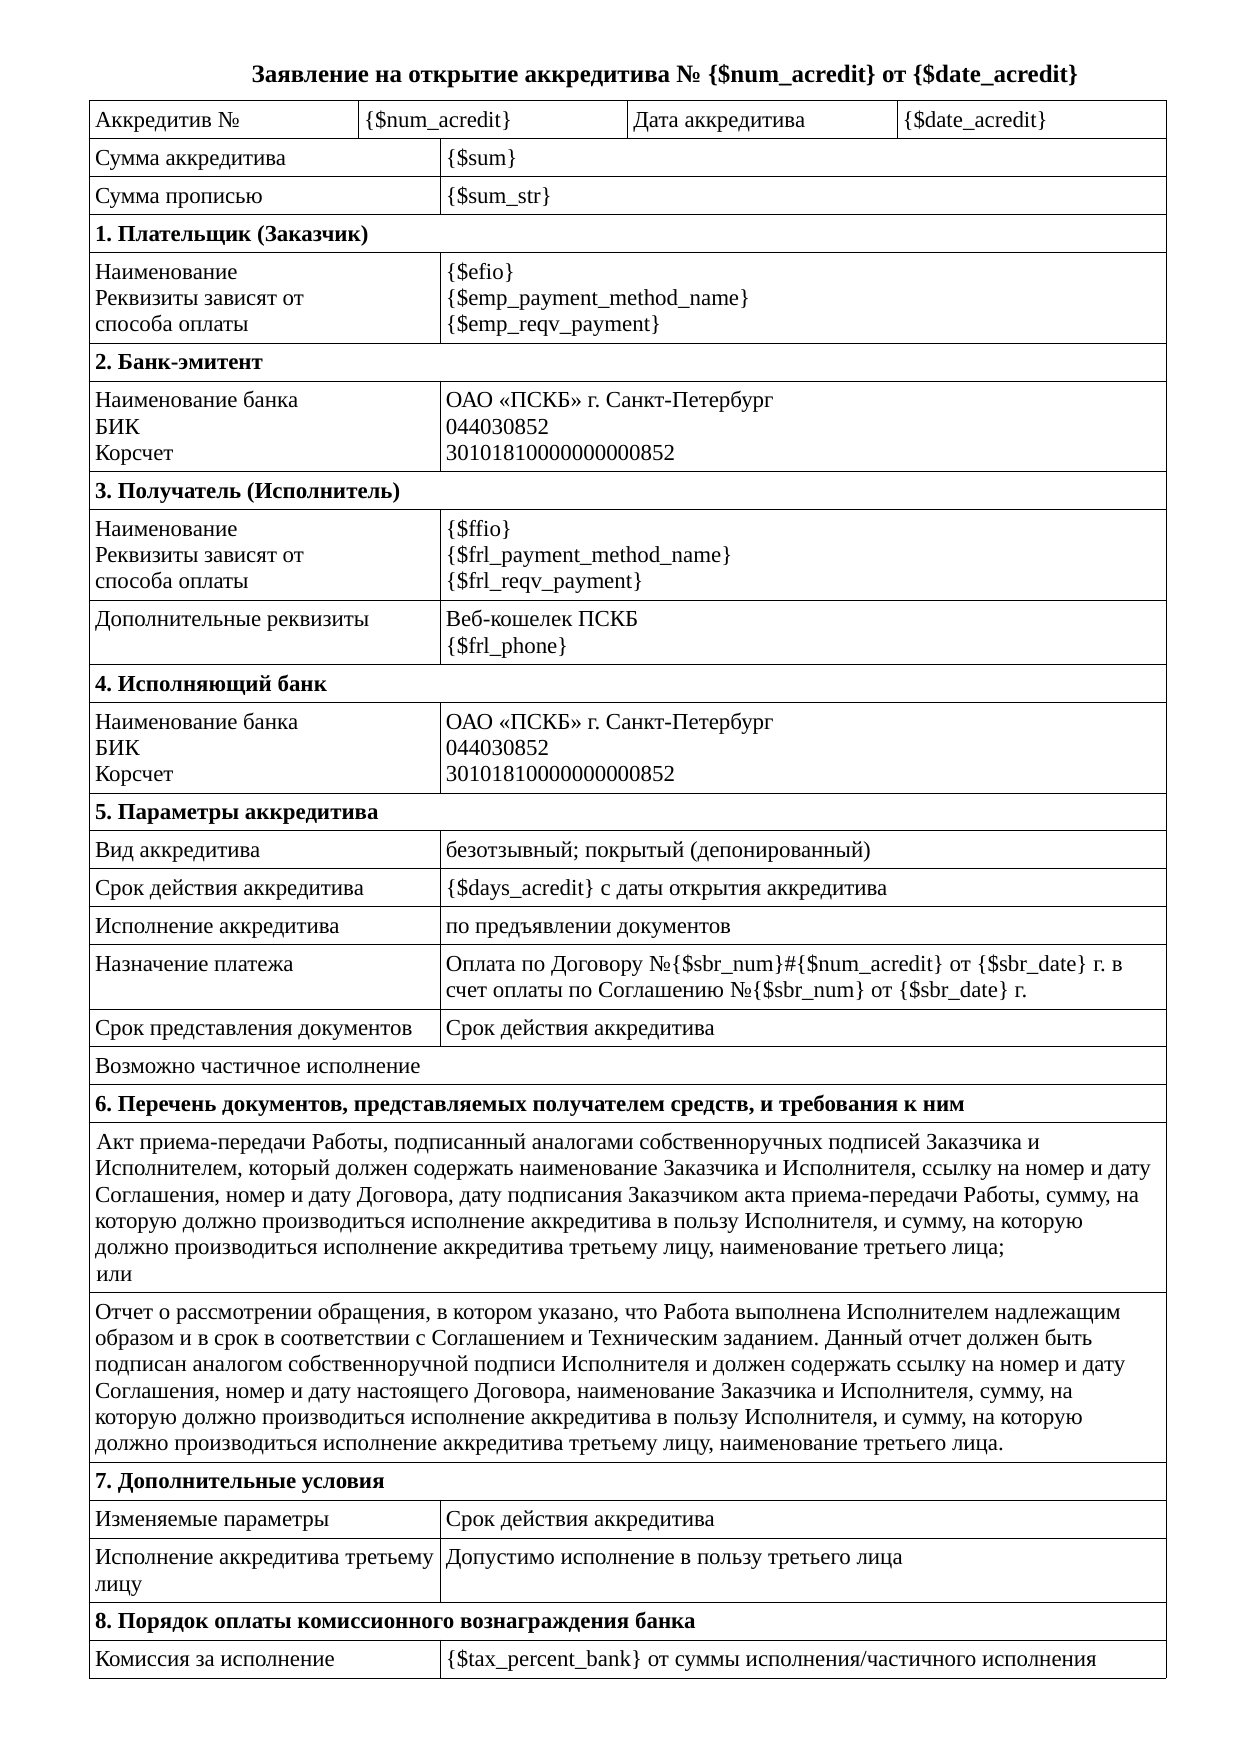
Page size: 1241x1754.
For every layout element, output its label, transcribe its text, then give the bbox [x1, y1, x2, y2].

table_cell 8. Порядок оплаты комиссионного вознаграждения банка [90, 1603, 1166, 1639]
table_cell Сумма аккредитива [90, 139, 440, 176]
table_cell Срок действия аккредитива [441, 1501, 1166, 1537]
table_cell Срок действия аккредитива [90, 869, 440, 906]
table_cell Отчет о рассмотрении обращения, в котором указано, что Работа выполнена Исполнителем надлежащим образом и в срок в соответствии с Соглашением и Техническим заданием. Данный отчет должен быть подписан аналогом собственноручной подписи Исполнителя и должен содержать ссылку на номер и дату Соглашения, номер и дату настоящего Договора, наименование Заказчика и Исполнителя, сумму, на которую должно производиться исполнение аккредитива в пользу Исполнителя, и сумму, на которую должно производиться исполнение аккредитива третьему лицу, наименование третьего лица. [90, 1293, 1166, 1462]
table_cell безотзывный; покрытый (депонированный) [441, 831, 1166, 868]
table_cell Акт приема-передачи Работы, подписанный аналогами собственноручных подписей Заказчика и Исполнителем, который должен содержать наименование Заказчика и Исполнителя, ссылку на номер и дату Соглашения, номер и дату Договора, дату подписания Заказчиком акта приема-передачи Работы, сумму, на которую должно производиться исполнение аккредитива в пользу Исполнителя, и сумму, на которую должно производиться исполнение аккредитива третьему лицу, наименование третьего лица; или [90, 1123, 1166, 1292]
table_cell Оплата по Договору №{$sbr_num}#{$num_acredit} от {$sbr_date} г. в счет оплаты по Соглашению №{$sbr_num} от {$sbr_date} г. [441, 945, 1166, 1008]
table_header {$num_acredit} [359, 101, 627, 138]
table_cell Дополнительные реквизиты [90, 601, 440, 664]
table_cell Наименование Реквизиты зависят от cпособа оплаты [90, 510, 440, 600]
table_cell Веб-кошелек ПСКБ {$frl_phone} [441, 601, 1166, 664]
table_cell Допустимо исполнение в пользу третьего лица [441, 1539, 1166, 1602]
table_cell {$sum} [441, 139, 1166, 176]
table_cell 4. Исполняющий банк [90, 665, 1166, 702]
table_cell Вид аккредитива [90, 831, 440, 868]
table_cell {$tax_percent_bank} от суммы исполнения/частичного исполнения [441, 1641, 1166, 1677]
table_cell Срок представления документов [90, 1010, 440, 1046]
table_cell Исполнение аккредитива [90, 907, 440, 944]
table_cell Наименование Реквизиты зависят от cпособа оплаты [90, 253, 440, 343]
table_cell {$ffio} {$frl_payment_method_name} {$frl_reqv_payment} [441, 510, 1166, 600]
table_cell Назначение платежа [90, 945, 440, 1008]
table_cell Срок действия аккредитива [441, 1010, 1166, 1046]
table_header {$date_acredit} [898, 101, 1166, 138]
text Заявление на открытие аккредитива № {$num_acredit} от {$date_acredit} [177, 59, 1152, 88]
table_cell Наименование банка БИК Корсчет [90, 382, 440, 471]
table_cell Изменяемые параметры [90, 1501, 440, 1537]
table_cell 1. Плательщик (Заказчик) [90, 215, 1166, 252]
table_cell по предъявлении документов [441, 907, 1166, 944]
table_cell 3. Получатель (Исполнитель) [90, 472, 1166, 509]
table_cell 6. Перечень документов, представляемых получателем средств, и требования к ним [90, 1085, 1166, 1122]
table_cell {$efio} {$emp_payment_method_name} {$emp_reqv_payment} [441, 253, 1166, 343]
table_cell Возможно частичное исполнение [90, 1047, 1166, 1084]
table_cell 5. Параметры аккредитива [90, 794, 1166, 830]
table_header Дата аккредитива [628, 101, 897, 138]
table_cell {$sum_str} [441, 177, 1166, 214]
table_cell {$days_acredit} с даты открытия аккредитива [441, 869, 1166, 906]
table_cell ОАО «ПСКБ» г. Санкт-Петербург 044030852 30101810000000000852 [441, 382, 1166, 471]
table_cell Сумма прописью [90, 177, 440, 214]
table_cell Исполнение аккредитива третьему лицу [90, 1539, 440, 1602]
table_cell ОАО «ПСКБ» г. Санкт-Петербург 044030852 30101810000000000852 [441, 703, 1166, 792]
table_header Аккредитив № [90, 101, 358, 138]
table_cell 2. Банк-эмитент [90, 344, 1166, 381]
table_cell 7. Дополнительные условия [90, 1463, 1166, 1499]
table_cell Наименование банка БИК Корсчет [90, 703, 440, 792]
table_cell Комиссия за исполнение [90, 1641, 440, 1677]
